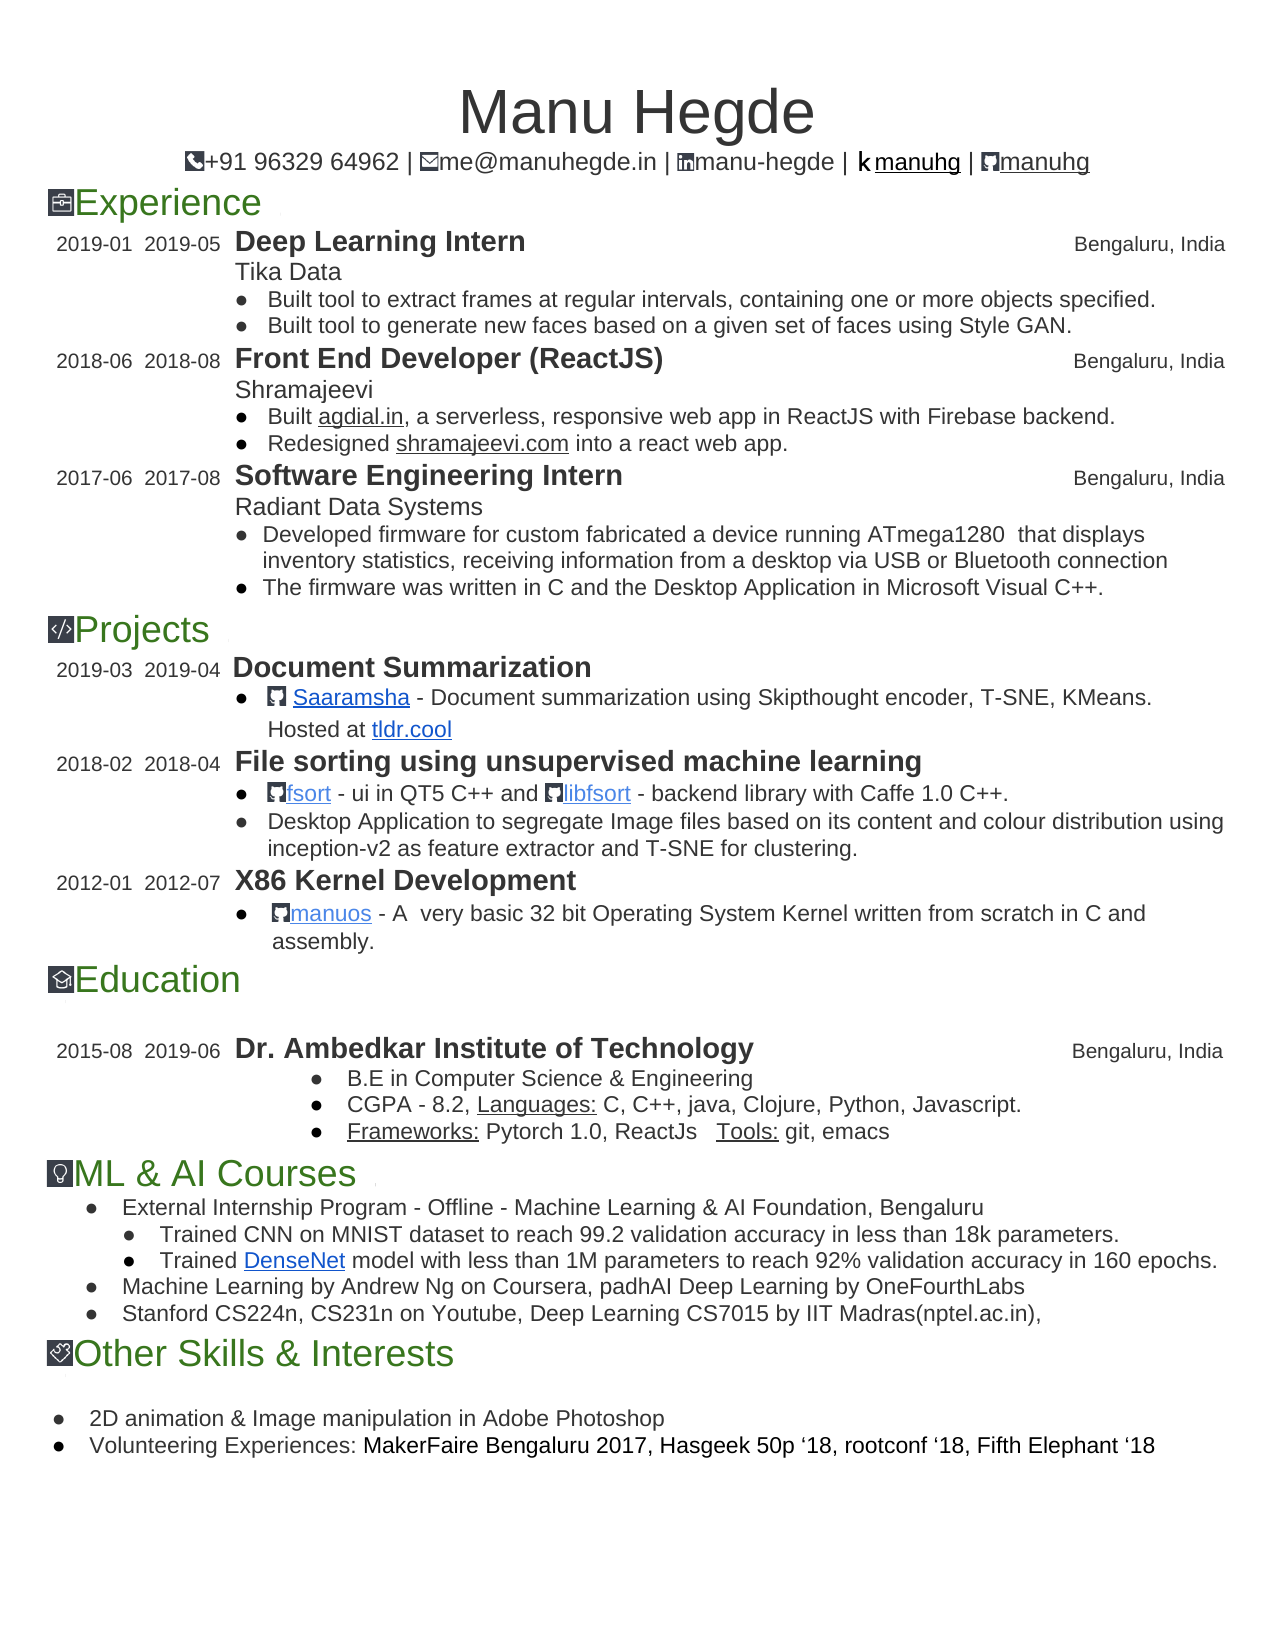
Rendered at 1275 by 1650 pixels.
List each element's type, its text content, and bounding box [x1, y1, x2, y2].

list Developed firmware for custom fabricated a device running ATmega1280 that displays inventory statistics, receiving information from a desktop via USB or Bluetooth connection [234, 521, 1228, 573]
text Education [47, 957, 1228, 1000]
text Projects [47, 607, 1228, 650]
list Volunteering Experiences: MakerFaire Bengaluru 2017, Hasgeek 50p ‘18, rootconf ‘18, Fifth Elephant ‘18 [52, 1432, 1228, 1458]
list B.E in Computer Science & Engineering [309, 1065, 1228, 1091]
list Saaramsha - Document summarization using Skipthought encoder, T-SNE, KMeans. Hosted at tldr.cool [234, 684, 1228, 743]
text 2019-01 2019-05 Deep Learning Intern Bengaluru, India [56, 224, 1228, 257]
text 2017-06 2017-08 Software Engineering Intern Bengaluru, India [56, 458, 1228, 492]
picture [48, 966, 75, 993]
picture [267, 782, 286, 802]
text Experience [47, 181, 1228, 224]
text 2015-08 2019-06 Dr. Ambedkar Institute of Technology Bengaluru, India [56, 1031, 1228, 1065]
text Shramajeevi [56, 374, 1228, 403]
list CGPA - 8.2, Languages: C, C++, java, Clojure, Python, Javascript. [309, 1091, 1228, 1118]
picture [48, 616, 75, 643]
list Trained DenseNet model with less than 1M parameters to reach 92% validation accuracy in 160 epochs. [122, 1247, 1228, 1273]
text 2012-01 2012-07 X86 Kernel Development [56, 863, 1228, 897]
text Other Skills & Interests [47, 1331, 1228, 1374]
list Built tool to extract frames at regular intervals, containing one or more objects specified. [234, 286, 1228, 312]
picture [271, 903, 291, 922]
list Trained CNN on MNIST dataset to reach 99.2 validation accuracy in less than 18k parameters. [122, 1221, 1228, 1247]
picture [46, 1160, 73, 1187]
list Desktop Application to segregate Image files based on its content and colour distribution using inception-v2 as feature extractor and T-SNE for clustering. [234, 808, 1228, 861]
text +91 96329 64962 | me@manuhegde.in | manu-hegde | manuhg | manuhg [47, 147, 1228, 178]
text ML & AI Courses [47, 1151, 1228, 1194]
text 2018-02 2018-04 File sorting using unsupervised machine learning [56, 743, 1228, 777]
list Frameworks: Pytorch 1.0, ReactJs Tools: git, emacs [309, 1118, 1228, 1144]
list External Internship Program - Offline - Machine Learning & AI Foundation, Bengaluru [84, 1194, 1228, 1221]
picture [677, 153, 695, 171]
list Stanford CS224n, CS231n on Youtube, Deep Learning CS7015 by IIT Madras(nptel.ac.in), [84, 1300, 1228, 1326]
text 2019-03 2019-04 Document Summarization [56, 650, 1228, 684]
list Built agdial.in, a serverless, responsive web app in ReactJS with Firebase backend. [234, 403, 1228, 430]
picture [48, 189, 75, 216]
list Built tool to generate new faces based on a given set of faces using Style GAN. [234, 312, 1228, 339]
picture [855, 151, 875, 171]
picture [981, 152, 1000, 171]
list manuos​ - A very basic 32 bit Operating System Kernel written from scratch in C and assembly. [234, 897, 1228, 954]
text Radiant Data Systems [56, 492, 1228, 521]
list 2D animation & Image manipulation in Adobe Photoshop [52, 1405, 1228, 1432]
list The firmware was written in C and the Desktop Application in Microsoft Visual C++. [234, 573, 1228, 600]
picture [46, 1340, 73, 1366]
list Redesigned shramajeevi.com into a react web app. [234, 430, 1228, 456]
text Manu Hegde [47, 75, 1228, 147]
picture [420, 152, 439, 171]
picture [185, 151, 205, 171]
text Tika Data [56, 257, 1228, 286]
list fsort​ - ui in QT5 C++ and libfsort​ - backend library with Caffe 1.0 C++. [234, 777, 1228, 808]
picture [545, 783, 564, 802]
picture [267, 686, 287, 706]
text 2018-06 2018-08 Front End Developer (ReactJS) Bengaluru, India [56, 341, 1228, 374]
list Machine Learning by Andrew Ng on Coursera, padhAI Deep Learning by OneFourthLabs [84, 1273, 1228, 1300]
